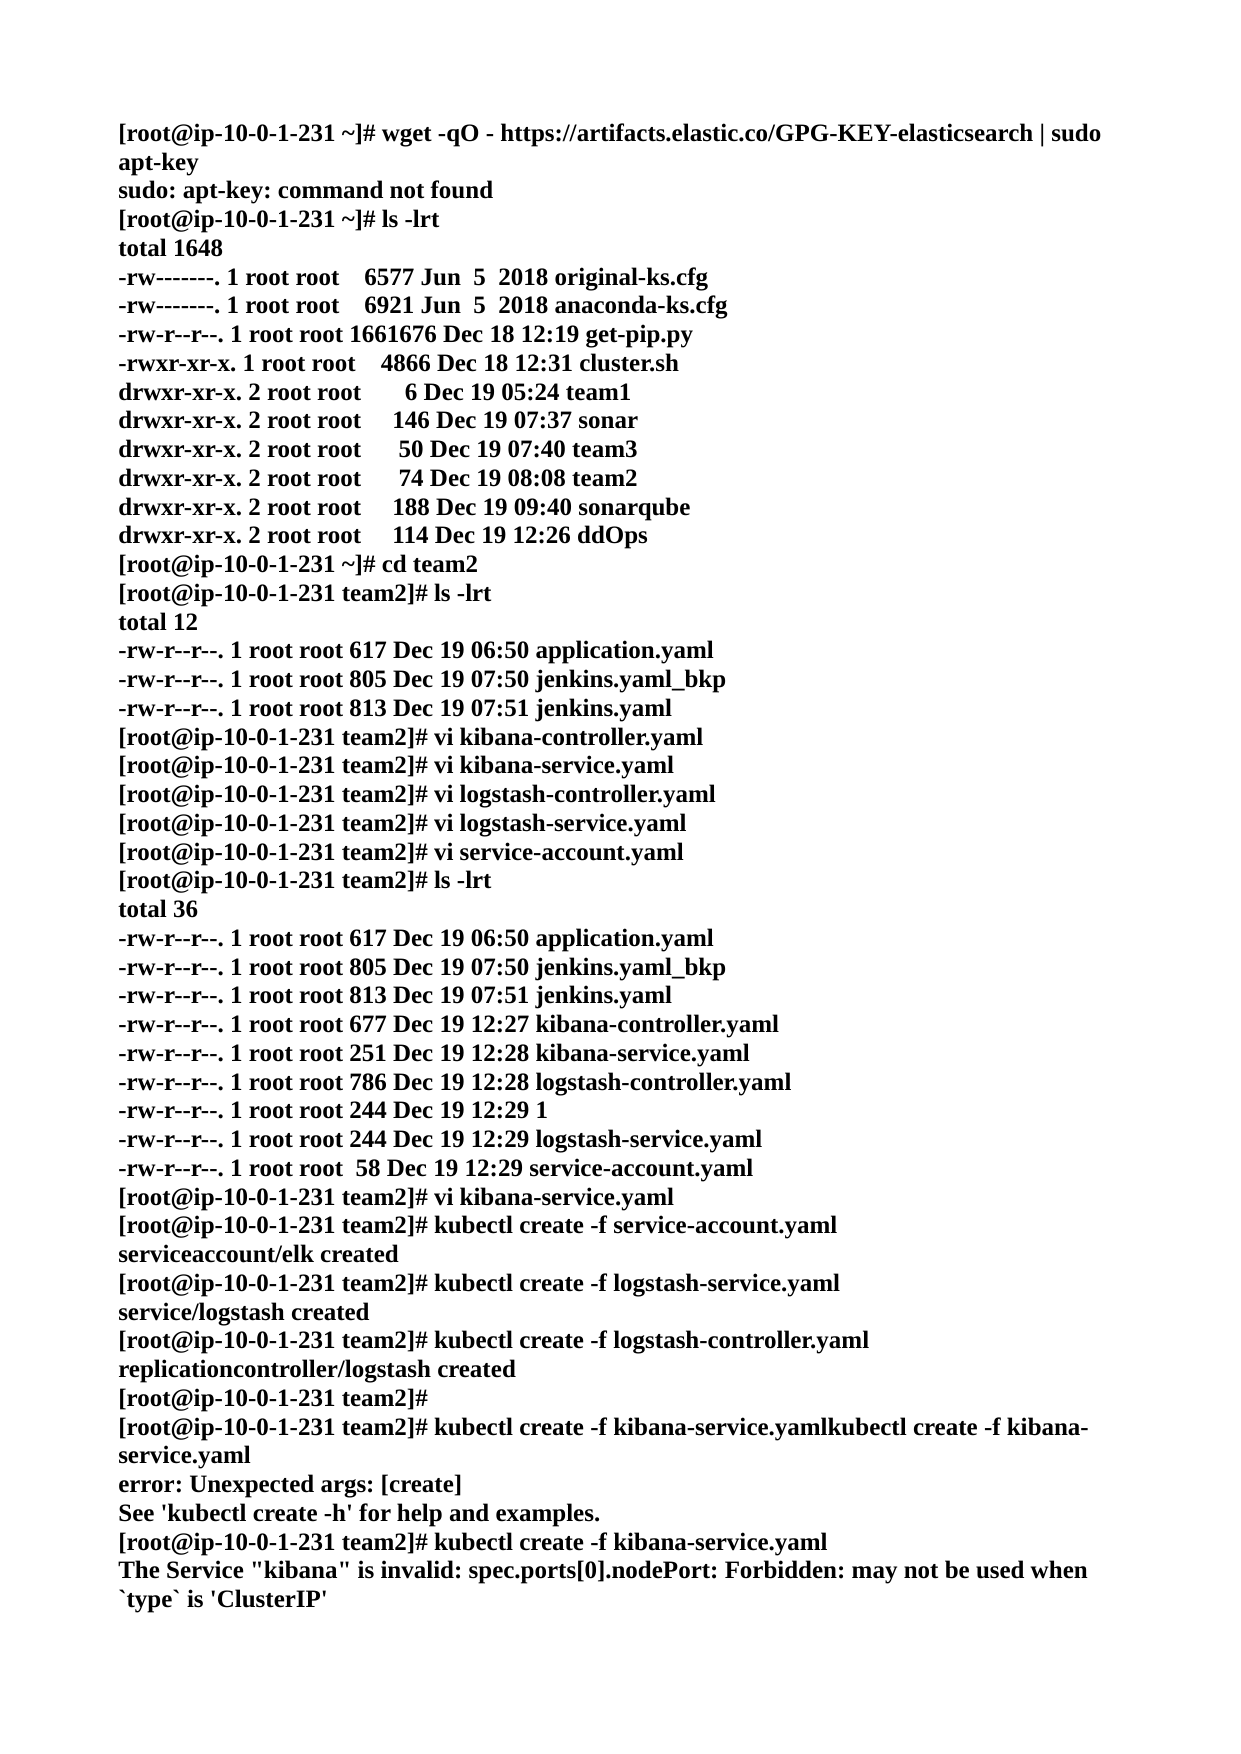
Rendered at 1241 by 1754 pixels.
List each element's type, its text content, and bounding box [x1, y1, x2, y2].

text total 1648 [118, 233, 1122, 262]
text [root@ip-10-0-1-231 team2]# kubectl create -f kibana-service.yamlkubectl create -f kibana-service.yaml [118, 1412, 1122, 1469]
text [root@ip-10-0-1-231 team2]# vi service-account.yaml [118, 837, 1122, 866]
text -rw-r--r--. 1 root root 1661676 Dec 18 12:19 get-pip.py [118, 319, 1122, 348]
text [root@ip-10-0-1-231 team2]# vi logstash-service.yaml [118, 808, 1122, 837]
text -rw-r--r--. 1 root root 813 Dec 19 07:51 jenkins.yaml [118, 981, 1122, 1009]
text [root@ip-10-0-1-231 team2]# vi kibana-service.yaml [118, 1182, 1122, 1211]
text [root@ip-10-0-1-231 team2]# kubectl create -f kibana-service.yaml [118, 1527, 1122, 1556]
text [root@ip-10-0-1-231 team2]# vi kibana-service.yaml [118, 751, 1122, 779]
text drwxr-xr-x. 2 root root 114 Dec 19 12:26 ddOps [118, 521, 1122, 549]
text -rw-------. 1 root root 6577 Jun 5 2018 original-ks.cfg [118, 262, 1122, 291]
text [root@ip-10-0-1-231 ~]# cd team2 [118, 549, 1122, 578]
text error: Unexpected args: [create] [118, 1469, 1122, 1498]
text -rwxr-xr-x. 1 root root 4866 Dec 18 12:31 cluster.sh [118, 348, 1122, 377]
text [root@ip-10-0-1-231 team2]# kubectl create -f service-account.yaml [118, 1211, 1122, 1239]
text replicationcontroller/logstash created [118, 1354, 1122, 1383]
text -rw-r--r--. 1 root root 677 Dec 19 12:27 kibana-controller.yaml [118, 1009, 1122, 1038]
text service/logstash created [118, 1297, 1122, 1326]
text -rw-r--r--. 1 root root 58 Dec 19 12:29 service-account.yaml [118, 1153, 1122, 1182]
text [root@ip-10-0-1-231 ~]# wget -qO - https://artifacts.elastic.co/GPG-KEY-elasticsearch | sudo apt-key [118, 118, 1122, 176]
text sudo: apt-key: command not found [118, 176, 1122, 204]
text drwxr-xr-x. 2 root root 188 Dec 19 09:40 sonarqube [118, 492, 1122, 521]
text [root@ip-10-0-1-231 team2]# kubectl create -f logstash-controller.yaml [118, 1326, 1122, 1354]
text total 36 [118, 894, 1122, 923]
text drwxr-xr-x. 2 root root 50 Dec 19 07:40 team3 [118, 434, 1122, 463]
text -rw-r--r--. 1 root root 813 Dec 19 07:51 jenkins.yaml [118, 693, 1122, 722]
text drwxr-xr-x. 2 root root 6 Dec 19 05:24 team1 [118, 377, 1122, 406]
text [root@ip-10-0-1-231 team2]# vi kibana-controller.yaml [118, 722, 1122, 751]
text -rw-r--r--. 1 root root 786 Dec 19 12:28 logstash-controller.yaml [118, 1067, 1122, 1096]
text [root@ip-10-0-1-231 ~]# ls -lrt [118, 204, 1122, 233]
text [root@ip-10-0-1-231 team2]# [118, 1383, 1122, 1412]
text -rw-r--r--. 1 root root 251 Dec 19 12:28 kibana-service.yaml [118, 1038, 1122, 1067]
text [root@ip-10-0-1-231 team2]# ls -lrt [118, 578, 1122, 607]
text -rw-r--r--. 1 root root 244 Dec 19 12:29 logstash-service.yaml [118, 1124, 1122, 1153]
text total 12 [118, 607, 1122, 636]
text -rw-r--r--. 1 root root 805 Dec 19 07:50 jenkins.yaml_bkp [118, 664, 1122, 693]
text drwxr-xr-x. 2 root root 146 Dec 19 07:37 sonar [118, 406, 1122, 434]
text -rw-------. 1 root root 6921 Jun 5 2018 anaconda-ks.cfg [118, 291, 1122, 319]
text serviceaccount/elk created [118, 1239, 1122, 1268]
text See 'kubectl create -h' for help and examples. [118, 1498, 1122, 1527]
text -rw-r--r--. 1 root root 617 Dec 19 06:50 application.yaml [118, 636, 1122, 664]
text -rw-r--r--. 1 root root 805 Dec 19 07:50 jenkins.yaml_bkp [118, 952, 1122, 981]
text -rw-r--r--. 1 root root 244 Dec 19 12:29 1 [118, 1096, 1122, 1124]
text [root@ip-10-0-1-231 team2]# vi logstash-controller.yaml [118, 779, 1122, 808]
text The Service "kibana" is invalid: spec.ports[0].nodePort: Forbidden: may not be used when `type` is 'ClusterIP' [118, 1556, 1122, 1613]
text -rw-r--r--. 1 root root 617 Dec 19 06:50 application.yaml [118, 923, 1122, 952]
text [root@ip-10-0-1-231 team2]# kubectl create -f logstash-service.yaml [118, 1268, 1122, 1297]
text [root@ip-10-0-1-231 team2]# ls -lrt [118, 866, 1122, 894]
text drwxr-xr-x. 2 root root 74 Dec 19 08:08 team2 [118, 463, 1122, 492]
